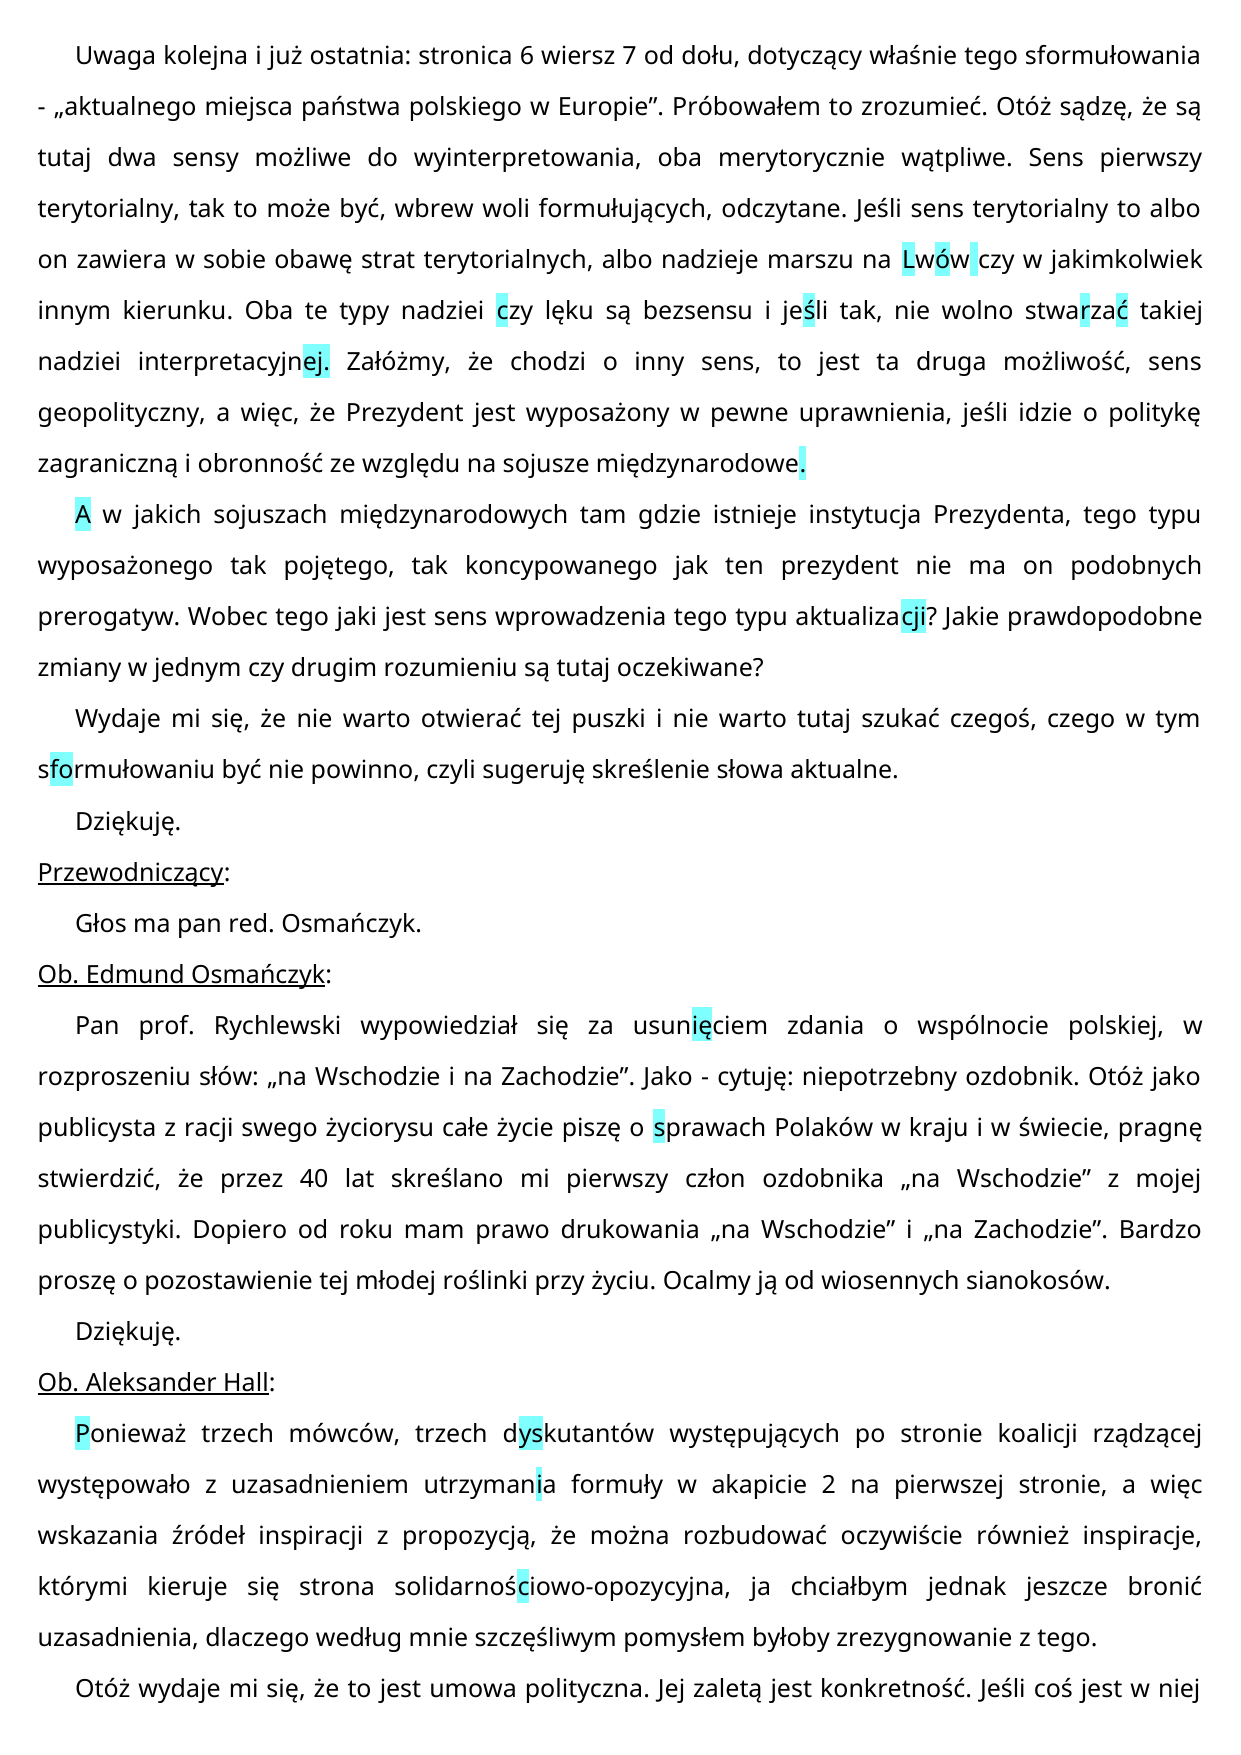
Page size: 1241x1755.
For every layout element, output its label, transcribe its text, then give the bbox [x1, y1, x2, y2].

text Ob. Aleksander Hall: [37, 1364, 1203, 1399]
text Wydaje mi się, że nie warto otwierać tej puszki i nie warto tutaj szukać czegoś, czego w tym sformułowaniu być nie powinno, czyli sugeruję skreślenie słowa aktualne. [37, 701, 1203, 786]
text Otóż wydaje mi się, że to jest umowa polityczna. Jej zaletą jest konkretność. Jeśli coś jest w niej [37, 1671, 1203, 1705]
text Głos ma pan red. Osmańczyk. [37, 905, 1203, 939]
text Dziękuję. [37, 803, 1203, 837]
text A w jakich sojuszach międzynarodowych tam gdzie istnieje instytucja Prezydenta, tego typu wyposażonego tak pojętego, tak koncypowanego jak ten prezydent nie ma on podobnych prerogatyw. Wobec tego jaki jest sens wprowadzenia tego typu aktualizacji? Jakie prawdopodobne zmiany w jednym czy drugim rozumieniu są tutaj oczekiwane? [37, 497, 1203, 684]
text Uwaga kolejna i już ostatnia: stronica 6 wiersz 7 od dołu, dotyczący właśnie tego sformułowania - „aktualnego miejsca państwa polskiego w Europie”. Próbowałem to zrozumieć. Otóż sądzę, że są tutaj dwa sensy możliwe do wyinterpretowania, oba merytorycznie wątpliwe. Sens pierwszy terytorialny, tak to może być, wbrew woli formułujących, odczytane. Jeśli sens terytorialny to albo on zawiera w sobie obawę strat terytorialnych, albo nadzieje marszu na Lwów czy w jakimkolwiek innym kierunku. Oba te typy nadziei czy lęku są bezsensu i jeśli tak, nie wolno stwarzać takiej nadziei interpretacyjnej. Załóżmy, że chodzi o inny sens, to jest ta druga możliwość, sens geopolityczny, a więc, że Prezydent jest wyposażony w pewne uprawnienia, jeśli idzie o politykę zagraniczną i obronność ze względu na sojusze międzynarodowe. [37, 37, 1203, 480]
text Pan prof. Rychlewski wypowiedział się za usunięciem zdania o wspólnocie polskiej, w rozproszeniu słów: „na Wschodzie i na Zachodzie”. Jako - cytuję: niepotrzebny ozdobnik. Otóż jako publicysta z racji swego życiorysu całe życie piszę o sprawach Polaków w kraju i w świecie, pragnę stwierdzić, że przez 40 lat skreślano mi pierwszy człon ozdobnika „na Wschodzie” z mojej publicystyki. Dopiero od roku mam prawo drukowania „na Wschodzie” i „na Zachodzie”. Bardzo proszę o pozostawienie tej młodej roślinki przy życiu. Ocalmy ją od wiosennych sianokosów. [37, 1007, 1203, 1297]
text Dziękuję. [37, 1313, 1203, 1348]
text Przewodniczący: [37, 854, 1203, 888]
text Ponieważ trzech mówców, trzech dyskutantów występujących po stronie koalicji rządzącej występowało z uzasadnieniem utrzymania formuły w akapicie 2 na pierwszej stronie, a więc wskazania źródeł inspiracji z propozycją, że można rozbudować oczywiście również inspiracje, którymi kieruje się strona solidarnościowo-opozycyjna, ja chciałbym jednak jeszcze bronić uzasadnienia, dlaczego według mnie szczęśliwym pomysłem byłoby zrezygnowanie z tego. [37, 1416, 1203, 1654]
text Ob. Edmund Osmańczyk: [37, 956, 1203, 990]
